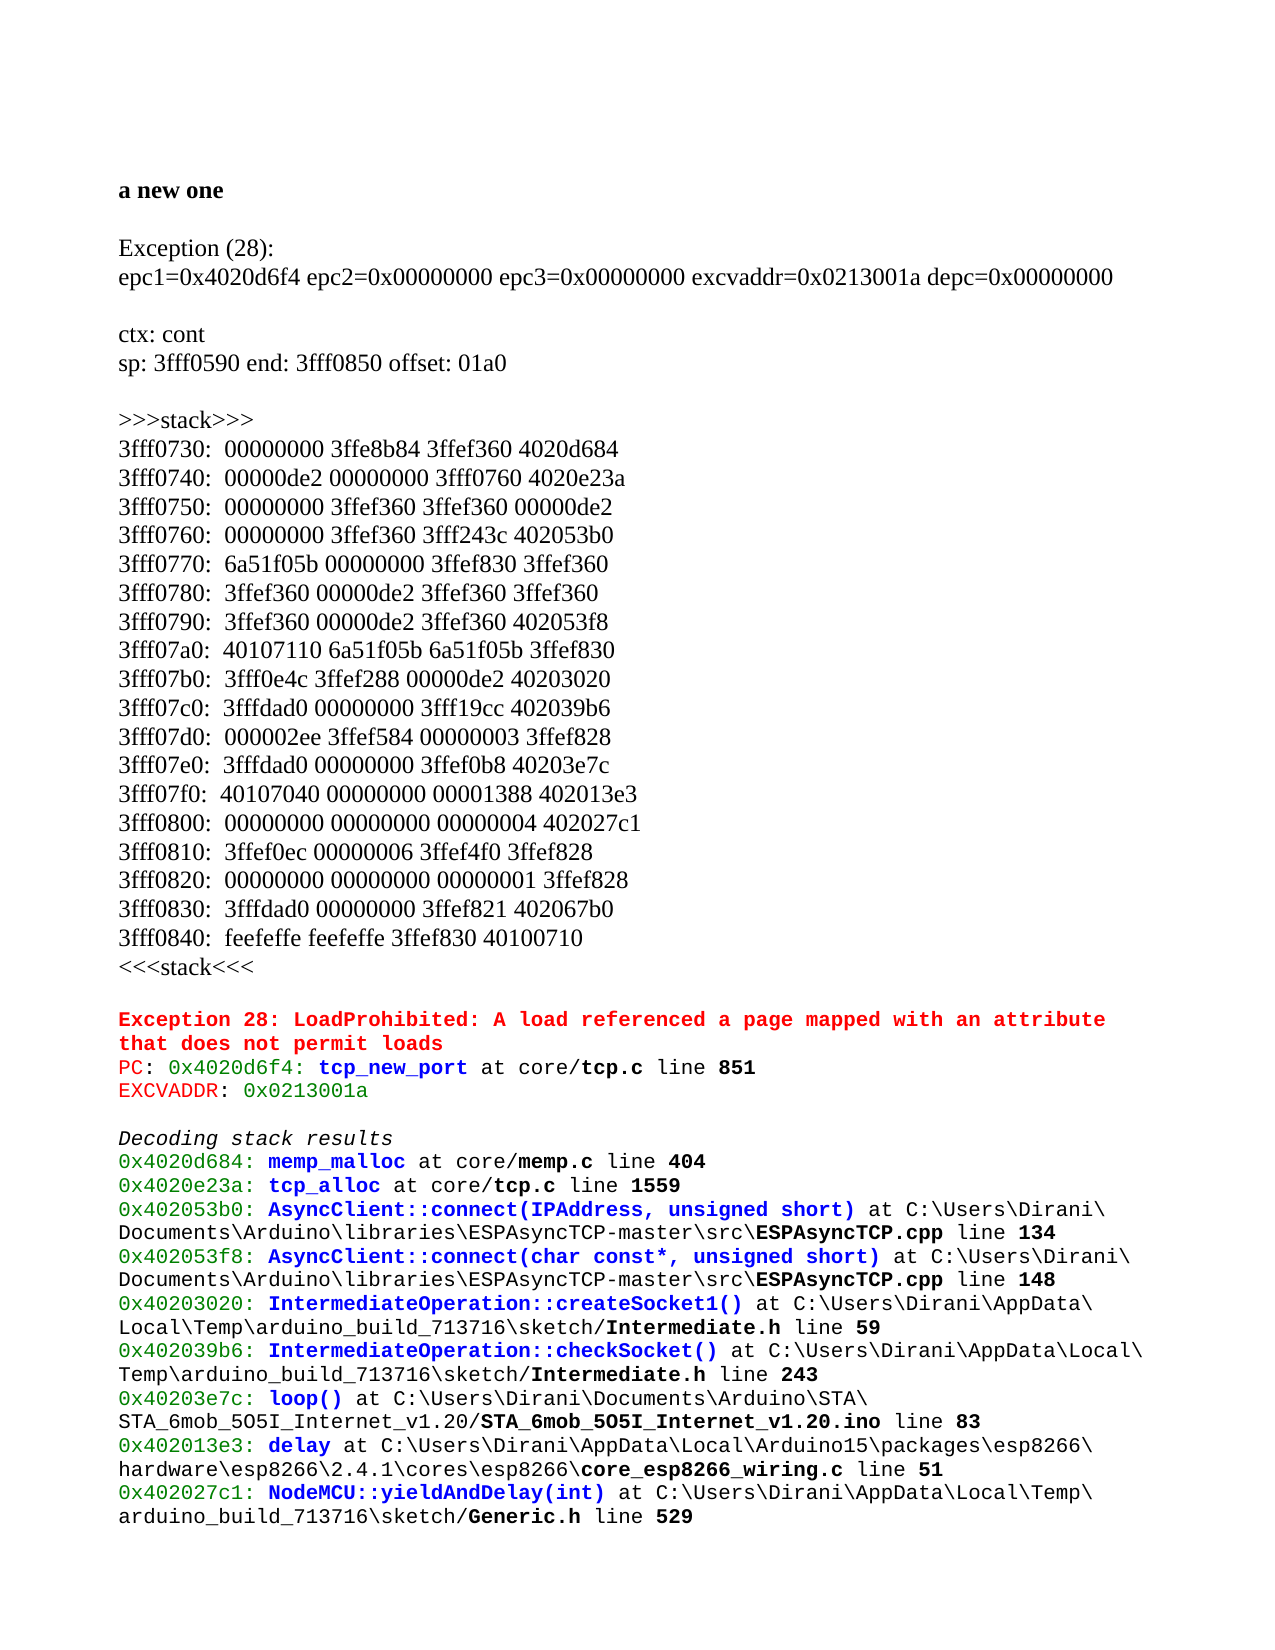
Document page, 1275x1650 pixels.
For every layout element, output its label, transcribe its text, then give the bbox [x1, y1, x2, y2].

text 0x4020e23a: tcp_alloc at core/tcp.c line 1559 [118, 1175, 1157, 1198]
text 3fff07d0: 000002ee 3ffef584 00000003 3ffef828 [118, 722, 1157, 751]
text 3fff07a0: 40107110 6a51f05b 6a51f05b 3ffef830 [118, 636, 1157, 664]
text 3fff07b0: 3fff0e4c 3ffef288 00000de2 40203020 [118, 664, 1157, 693]
text sp: 3fff0590 end: 3fff0850 offset: 01a0 [118, 348, 1157, 377]
text <<<stack<<< [118, 952, 1157, 981]
text 3fff0740: 00000de2 00000000 3fff0760 4020e23a [118, 463, 1157, 492]
text 3fff07c0: 3fffdad0 00000000 3fff19cc 402039b6 [118, 693, 1157, 722]
text 3fff0750: 00000000 3ffef360 3ffef360 00000de2 [118, 492, 1157, 521]
text 3fff0800: 00000000 00000000 00000004 402027c1 [118, 808, 1157, 837]
text 3fff0830: 3fffdad0 00000000 3ffef821 402067b0 [118, 894, 1157, 923]
text 0x402039b6: IntermediateOperation::checkSocket() at C:\Users\Dirani\AppData\Local\Temp\arduino_build_713716\sketch/Intermediate.h line 243 [118, 1340, 1157, 1388]
text 3fff0770: 6a51f05b 00000000 3ffef830 3ffef360 [118, 549, 1157, 578]
text 3fff07e0: 3fffdad0 00000000 3ffef0b8 40203e7c [118, 751, 1157, 779]
text >>>stack>>> [118, 406, 1157, 434]
text 3fff0840: feefeffe feefeffe 3ffef830 40100710 [118, 923, 1157, 952]
text 0x402053b0: AsyncClient::connect(IPAddress, unsigned short) at C:\Users\Dirani\Documents\Arduino\libraries\ESPAsyncTCP-master\src\ESPAsyncTCP.cpp line 134 [118, 1198, 1157, 1246]
text 3fff0810: 3ffef0ec 00000006 3ffef4f0 3ffef828 [118, 837, 1157, 866]
text 3fff0730: 00000000 3ffe8b84 3ffef360 4020d684 [118, 434, 1157, 463]
text 0x402027c1: NodeMCU::yieldAndDelay(int) at C:\Users\Dirani\AppData\Local\Temp\arduino_build_713716\sketch/Generic.h line 529 [118, 1482, 1157, 1529]
text 3fff07f0: 40107040 00000000 00001388 402013e3 [118, 779, 1157, 808]
text Decoding stack results [118, 1128, 1157, 1151]
text 3fff0780: 3ffef360 00000de2 3ffef360 3ffef360 [118, 578, 1157, 607]
text Exception (28): [118, 233, 1157, 262]
text 0x402053f8: AsyncClient::connect(char const*, unsigned short) at C:\Users\Dirani\Documents\Arduino\libraries\ESPAsyncTCP-master\src\ESPAsyncTCP.cpp line 148 [118, 1246, 1157, 1293]
text Exception 28: LoadProhibited: A load referenced a page mapped with an attribute that does not permit loads [118, 1009, 1157, 1057]
text ctx: cont [118, 319, 1157, 348]
text 0x4020d684: memp_malloc at core/memp.c line 404 [118, 1151, 1157, 1175]
text a new one [118, 176, 1157, 204]
text 3fff0760: 00000000 3ffef360 3fff243c 402053b0 [118, 521, 1157, 549]
text 3fff0820: 00000000 00000000 00000001 3ffef828 [118, 866, 1157, 894]
text 0x40203e7c: loop() at C:\Users\Dirani\Documents\Arduino\STA\STA_6mob_5O5I_Internet_v1.20/STA_6mob_5O5I_Internet_v1.20.ino line 83 [118, 1388, 1157, 1435]
text PC: 0x4020d6f4: tcp_new_port at core/tcp.c line 851 [118, 1057, 1157, 1080]
text 3fff0790: 3ffef360 00000de2 3ffef360 402053f8 [118, 607, 1157, 636]
text 0x402013e3: delay at C:\Users\Dirani\AppData\Local\Arduino15\packages\esp8266\hardware\esp8266\2.4.1\cores\esp8266\core_esp8266_wiring.c line 51 [118, 1435, 1157, 1482]
text 0x40203020: IntermediateOperation::createSocket1() at C:\Users\Dirani\AppData\Local\Temp\arduino_build_713716\sketch/Intermediate.h line 59 [118, 1293, 1157, 1340]
text epc1=0x4020d6f4 epc2=0x00000000 epc3=0x00000000 excvaddr=0x0213001a depc=0x00000000 [118, 262, 1157, 291]
text EXCVADDR: 0x0213001a [118, 1080, 1157, 1104]
